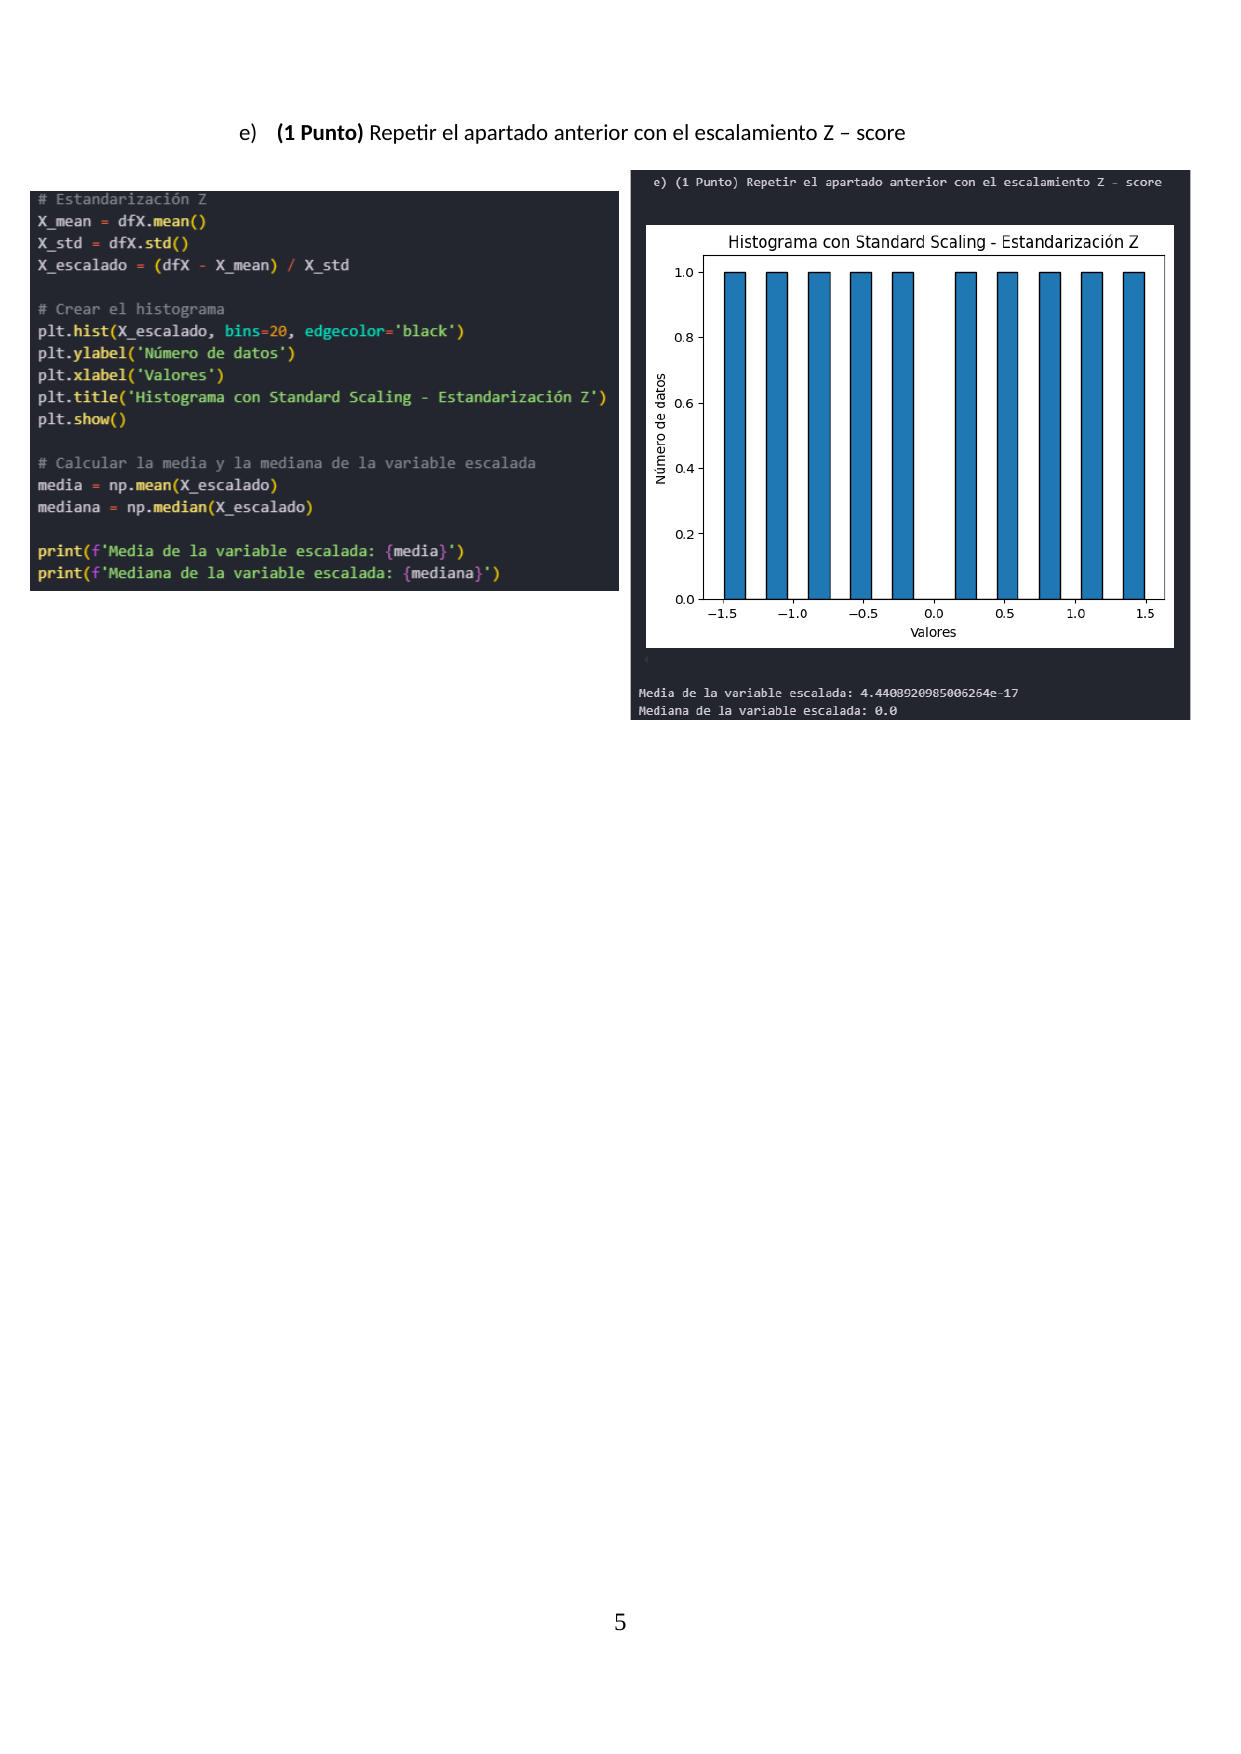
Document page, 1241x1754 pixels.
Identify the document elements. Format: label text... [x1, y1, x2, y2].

picture [30, 191, 619, 591]
list (1 Punto) Repetir el apartado anterior con el escalamiento Z – score [239, 118, 1122, 146]
picture [630, 170, 1191, 720]
